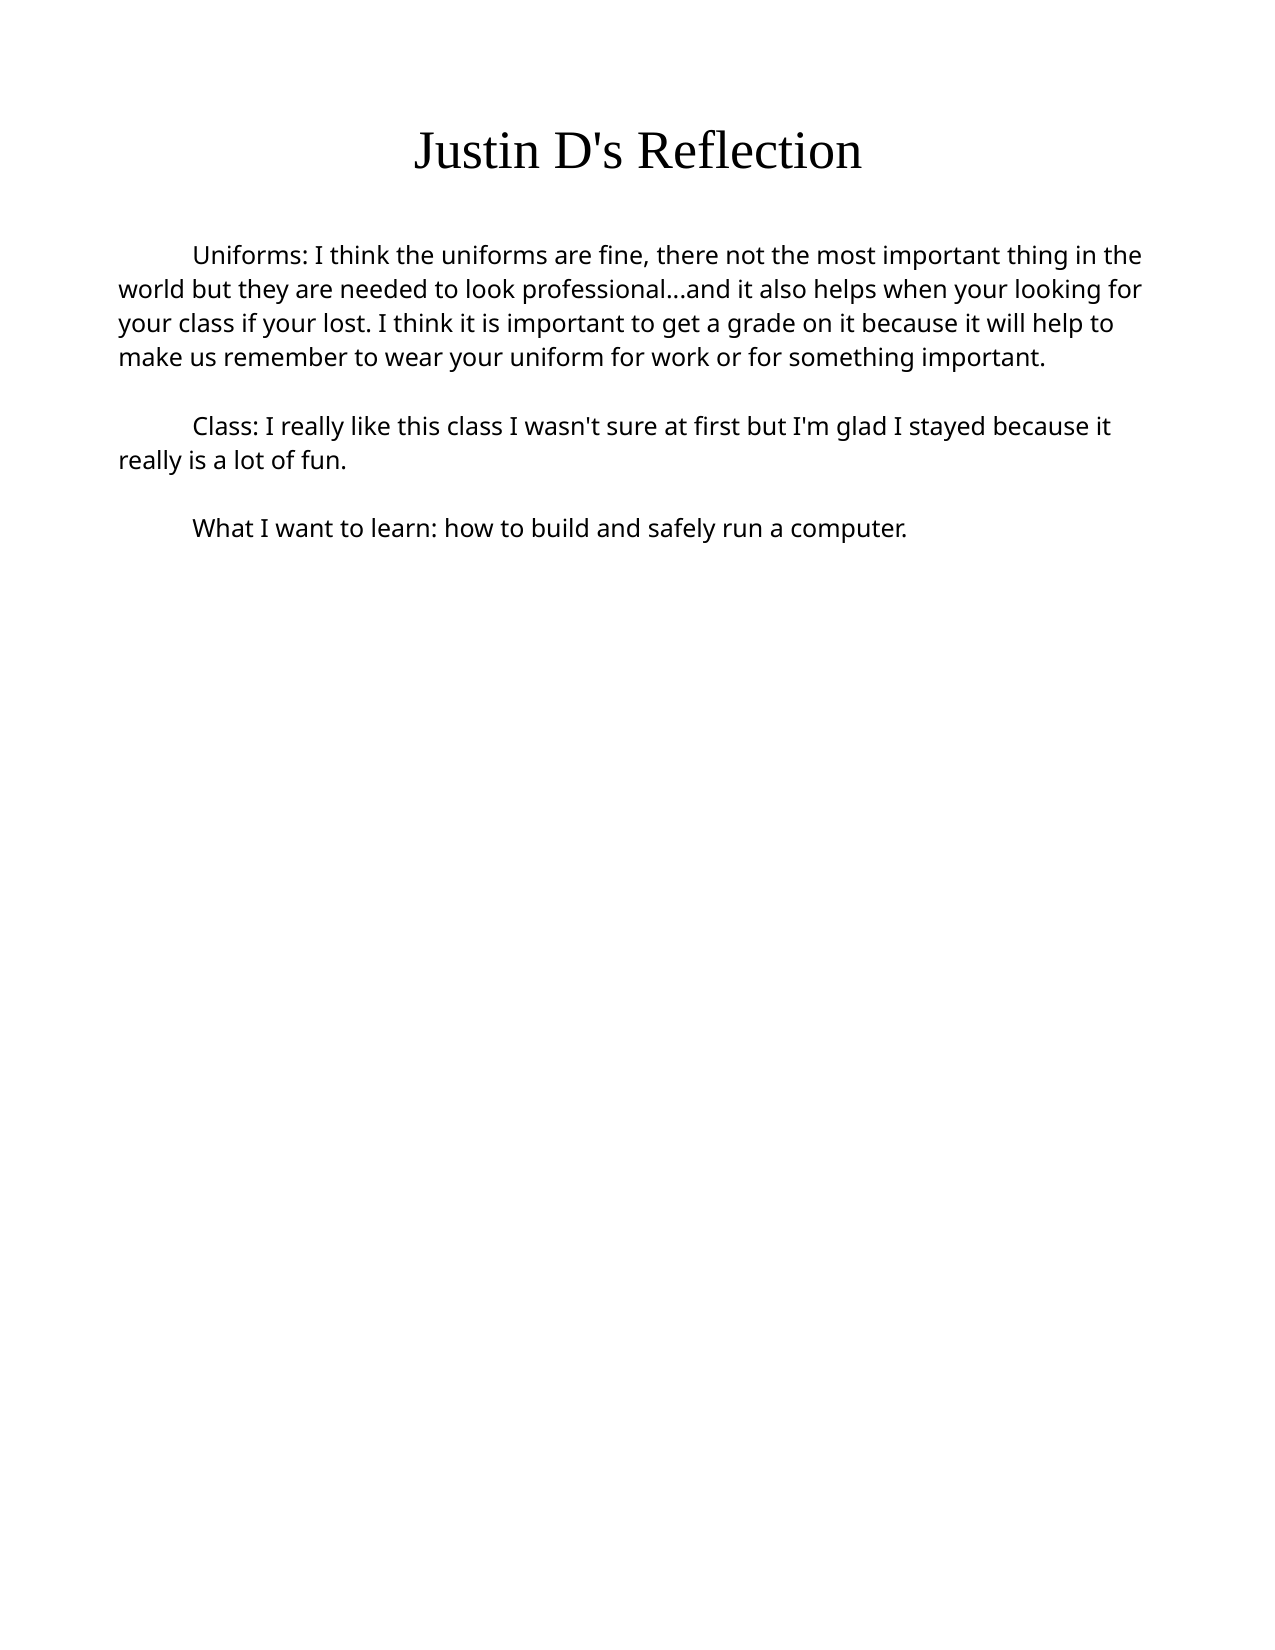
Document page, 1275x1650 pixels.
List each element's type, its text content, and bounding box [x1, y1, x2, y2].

text Uniforms: I think the uniforms are fine, there not the most important thing in the world but they are needed to look professional...and it also helps when your looking for your class if your lost. I think it is important to get a grade on it because it will help to make us remember to wear your uniform for work or for something important. [118, 238, 1157, 374]
text Class: I really like this class I wasn't sure at first but I'm glad I stayed because it really is a lot of fun. [118, 408, 1157, 476]
text Justin D's Reflection [413, 118, 1157, 180]
text What I want to learn: how to build and safely run a computer. [118, 510, 1157, 544]
